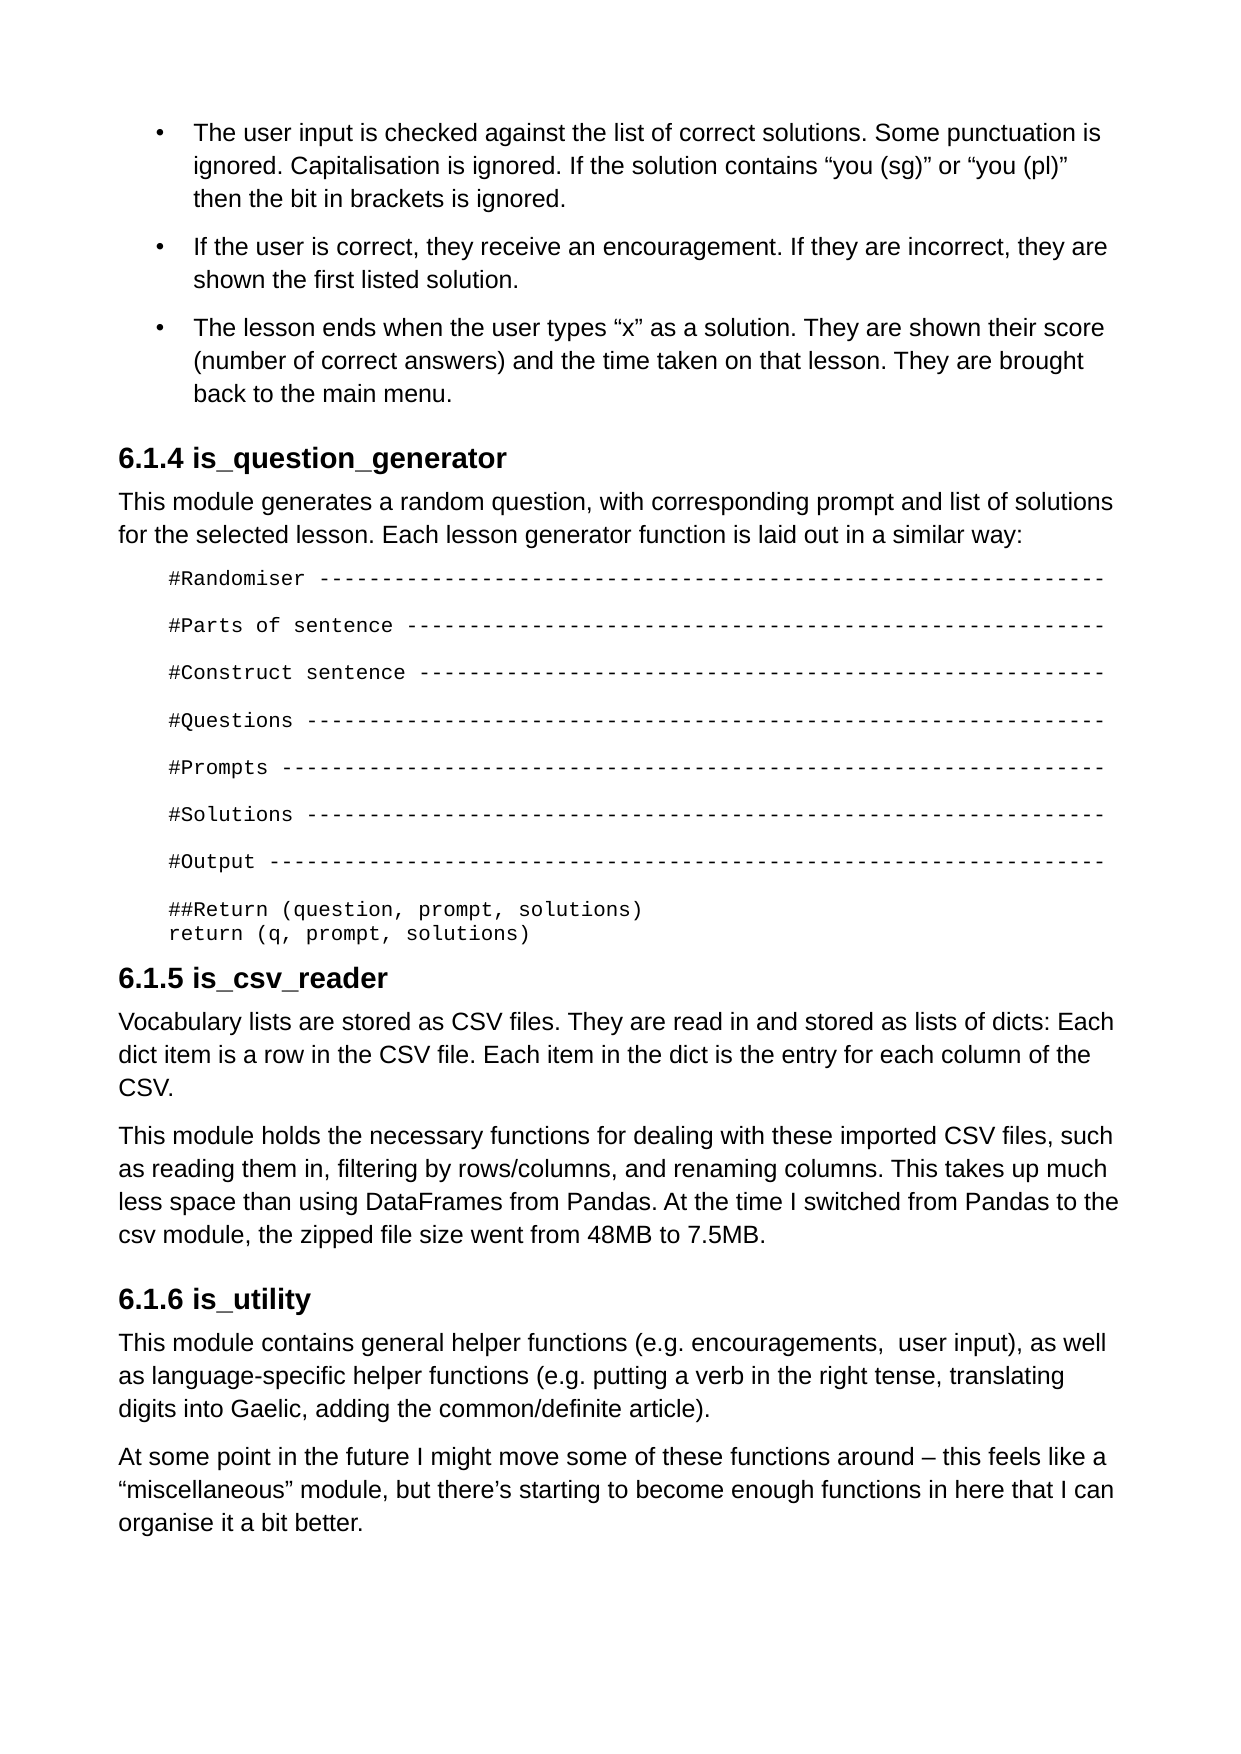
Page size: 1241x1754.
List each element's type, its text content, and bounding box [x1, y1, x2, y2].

subtitle is_question_generator [118, 441, 1122, 475]
text Vocabulary lists are stored as CSV files. They are read in and stored as lists of dicts: Each dict item is a row in the CSV file. Each item in the dict is the entry for each column of the CSV. [118, 1007, 1122, 1102]
text #Output ------------------------------------------------------------------- [118, 852, 1122, 875]
text return (q, prompt, solutions) [118, 922, 1122, 946]
text #Construct sentence ------------------------------------------------------- [118, 662, 1122, 686]
text This module holds the necessary functions for dealing with these imported CSV files, such as reading them in, filtering by rows/columns, and renaming columns. This takes up much less space than using DataFrames from Pandas. At the time I switched from Pandas to the csv module, the zipped file size went from 48MB to 7.5MB. [118, 1121, 1122, 1248]
subtitle is_csv_reader [118, 961, 1122, 994]
list The user input is checked against the list of correct solutions. Some punctuation is ignored. Capitalisation is ignored. If the solution contains “you (sg)” or “you (pl)” then the bit in brackets is ignored. [156, 118, 1122, 213]
text #Randomiser --------------------------------------------------------------- [118, 568, 1122, 591]
text #Parts of sentence -------------------------------------------------------- [118, 615, 1122, 639]
text This module contains general helper functions (e.g. encouragements, user input), as well as language-specific helper functions (e.g. putting a verb in the right tense, translating digits into Gaelic, adding the common/definite article). [118, 1328, 1122, 1423]
text #Solutions ---------------------------------------------------------------- [118, 804, 1122, 828]
subtitle is_utility [118, 1282, 1122, 1316]
text This module generates a random question, with corresponding prompt and list of solutions for the selected lesson. Each lesson generator function is laid out in a similar way: [118, 487, 1122, 549]
list The lesson ends when the user types “x” as a solution. They are shown their score (number of correct answers) and the time taken on that lesson. They are brought back to the main menu. [156, 313, 1122, 407]
list If the user is correct, they receive an encouragement. If they are incorrect, they are shown the first listed solution. [156, 232, 1122, 294]
text At some point in the future I might move some of these functions around – this feels like a “miscellaneous” module, but there’s starting to become enough functions in here that I can organise it a bit better. [118, 1442, 1122, 1537]
text #Questions ---------------------------------------------------------------- [118, 710, 1122, 733]
text ##Return (question, prompt, solutions) [118, 899, 1122, 922]
text #Prompts ------------------------------------------------------------------ [118, 757, 1122, 781]
